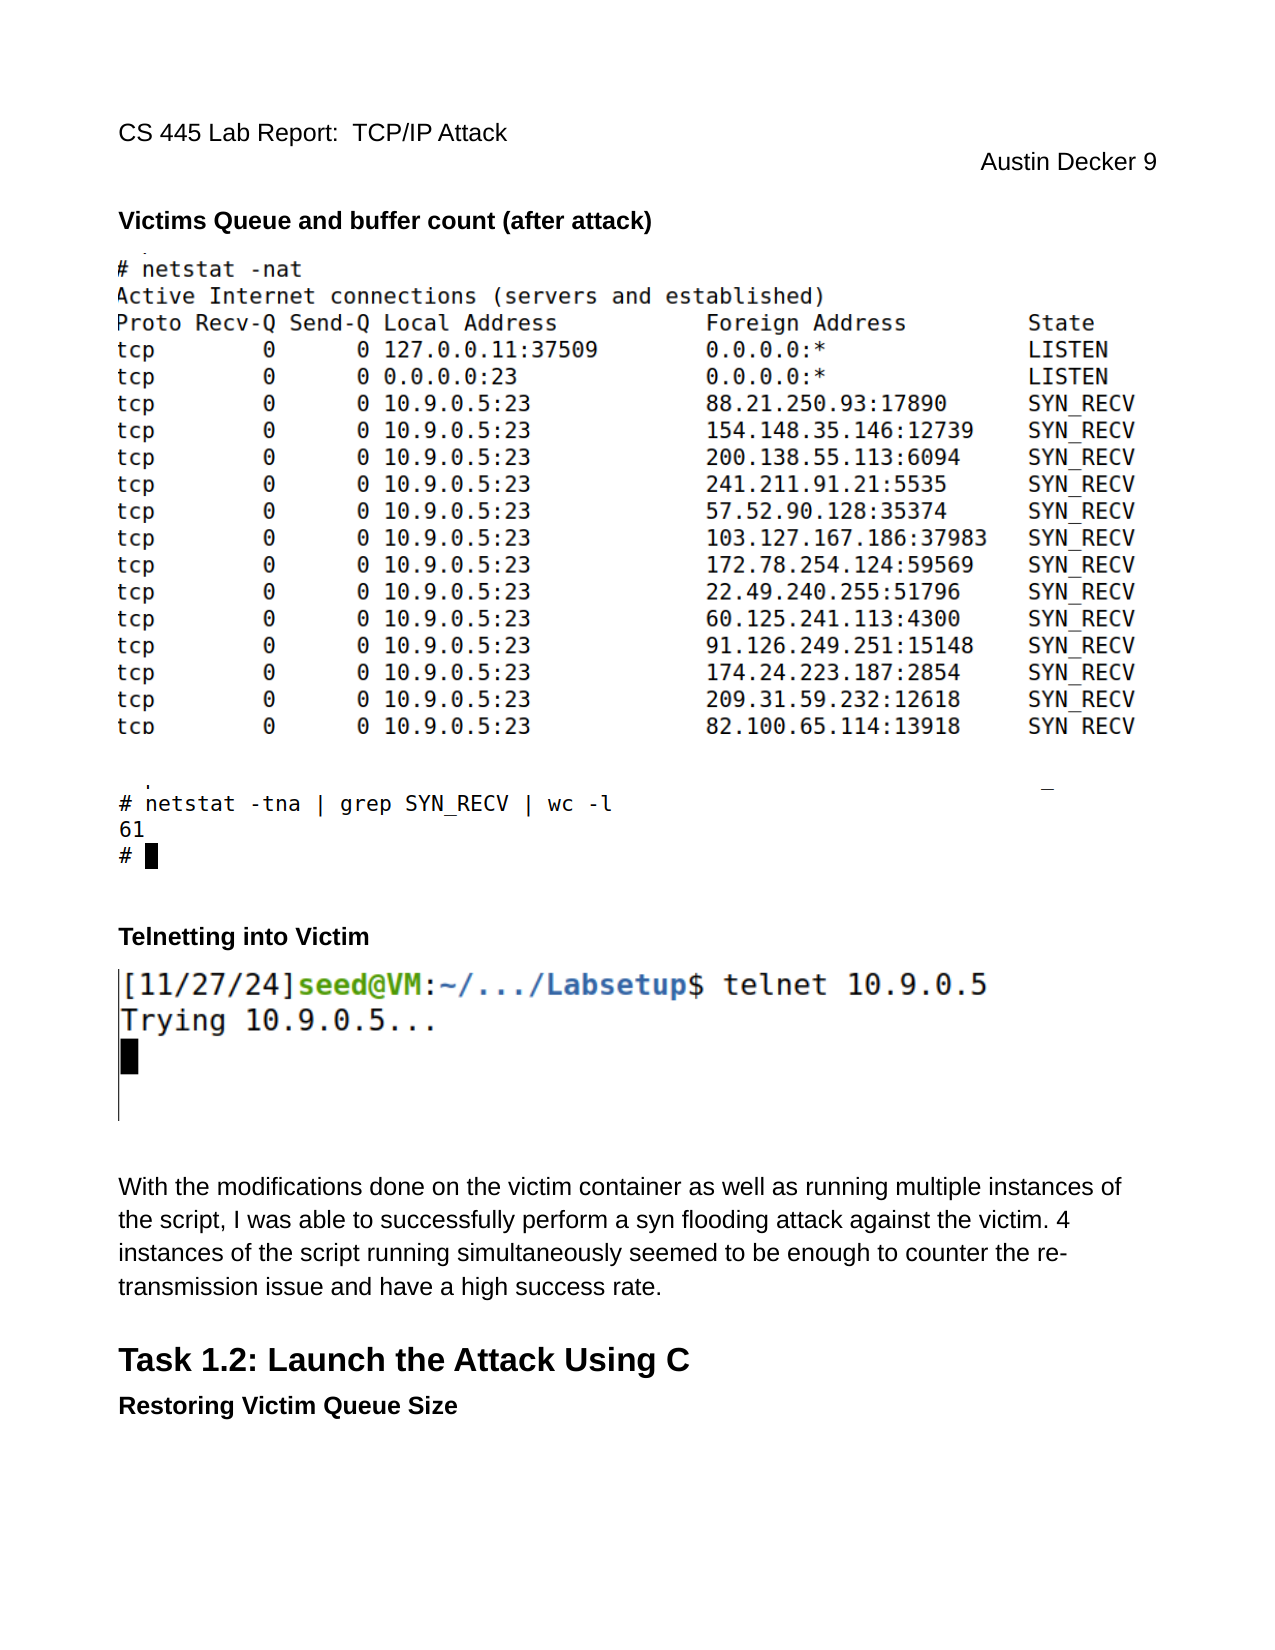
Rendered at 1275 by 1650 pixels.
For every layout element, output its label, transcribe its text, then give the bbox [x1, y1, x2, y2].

text Telnetting into Victim [118, 922, 1157, 951]
subtitle Task 1.2: Launch the Attack Using C [118, 1340, 1157, 1378]
picture [118, 969, 1157, 1121]
picture [118, 253, 1157, 734]
text Victims Queue and buffer count (after attack) [118, 206, 1157, 234]
picture [118, 785, 1157, 870]
text Restoring Victim Queue Size [118, 1391, 1157, 1419]
text With the modifications done on the victim container as well as running multiple instances of the script, I was able to successfully perform a syn flooding attack against the victim. 4 instances of the script running simultaneously seemed to be enough to counter the re-transmission issue and have a high success rate. [118, 1172, 1157, 1300]
